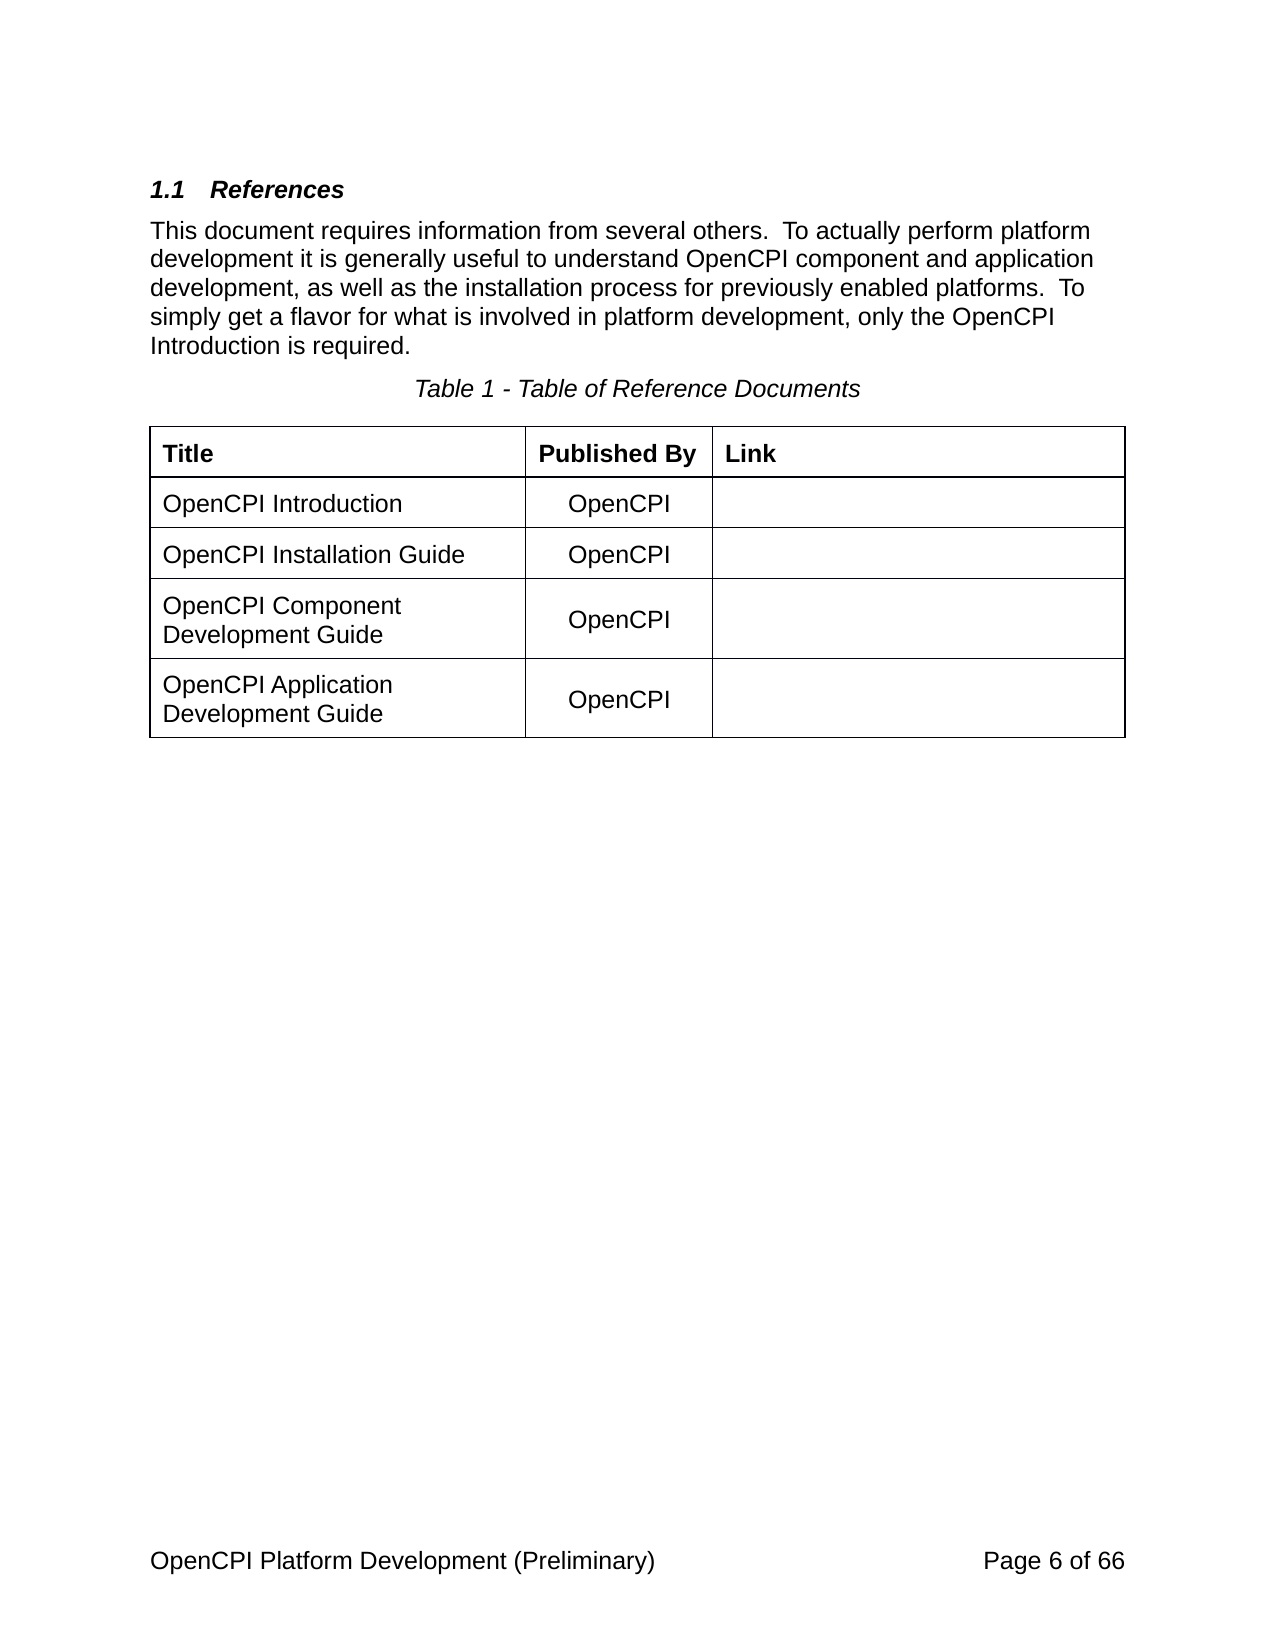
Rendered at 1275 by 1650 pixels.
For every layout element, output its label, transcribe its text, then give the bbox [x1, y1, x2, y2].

table_cell OpenCPI [526, 478, 712, 527]
table_cell [713, 478, 1124, 527]
table_cell OpenCPI [526, 579, 712, 657]
subtitle References [150, 175, 1125, 204]
table_cell OpenCPI [526, 528, 712, 578]
table_cell OpenCPI Component Development Guide [151, 579, 525, 657]
table_cell [713, 579, 1124, 657]
text This document requires information from several others. To actually perform platform development it is generally useful to understand OpenCPI component and application development, as well as the installation process for previously enabled platforms. To simply get a flavor for what is involved in platform development, only the OpenCPI Introduction is required. [150, 216, 1125, 359]
table_cell [713, 659, 1124, 737]
table_cell OpenCPI [526, 659, 712, 737]
table_cell OpenCPI Introduction [151, 478, 525, 527]
table_cell OpenCPI Installation Guide [151, 528, 525, 578]
table_header Title [151, 427, 525, 476]
table_cell [713, 528, 1124, 578]
table_header Published By [526, 427, 712, 476]
table_header Link [713, 427, 1124, 476]
table_cell OpenCPI Application Development Guide [151, 659, 525, 737]
text Table 1 - Table of Reference Documents [150, 374, 1125, 403]
